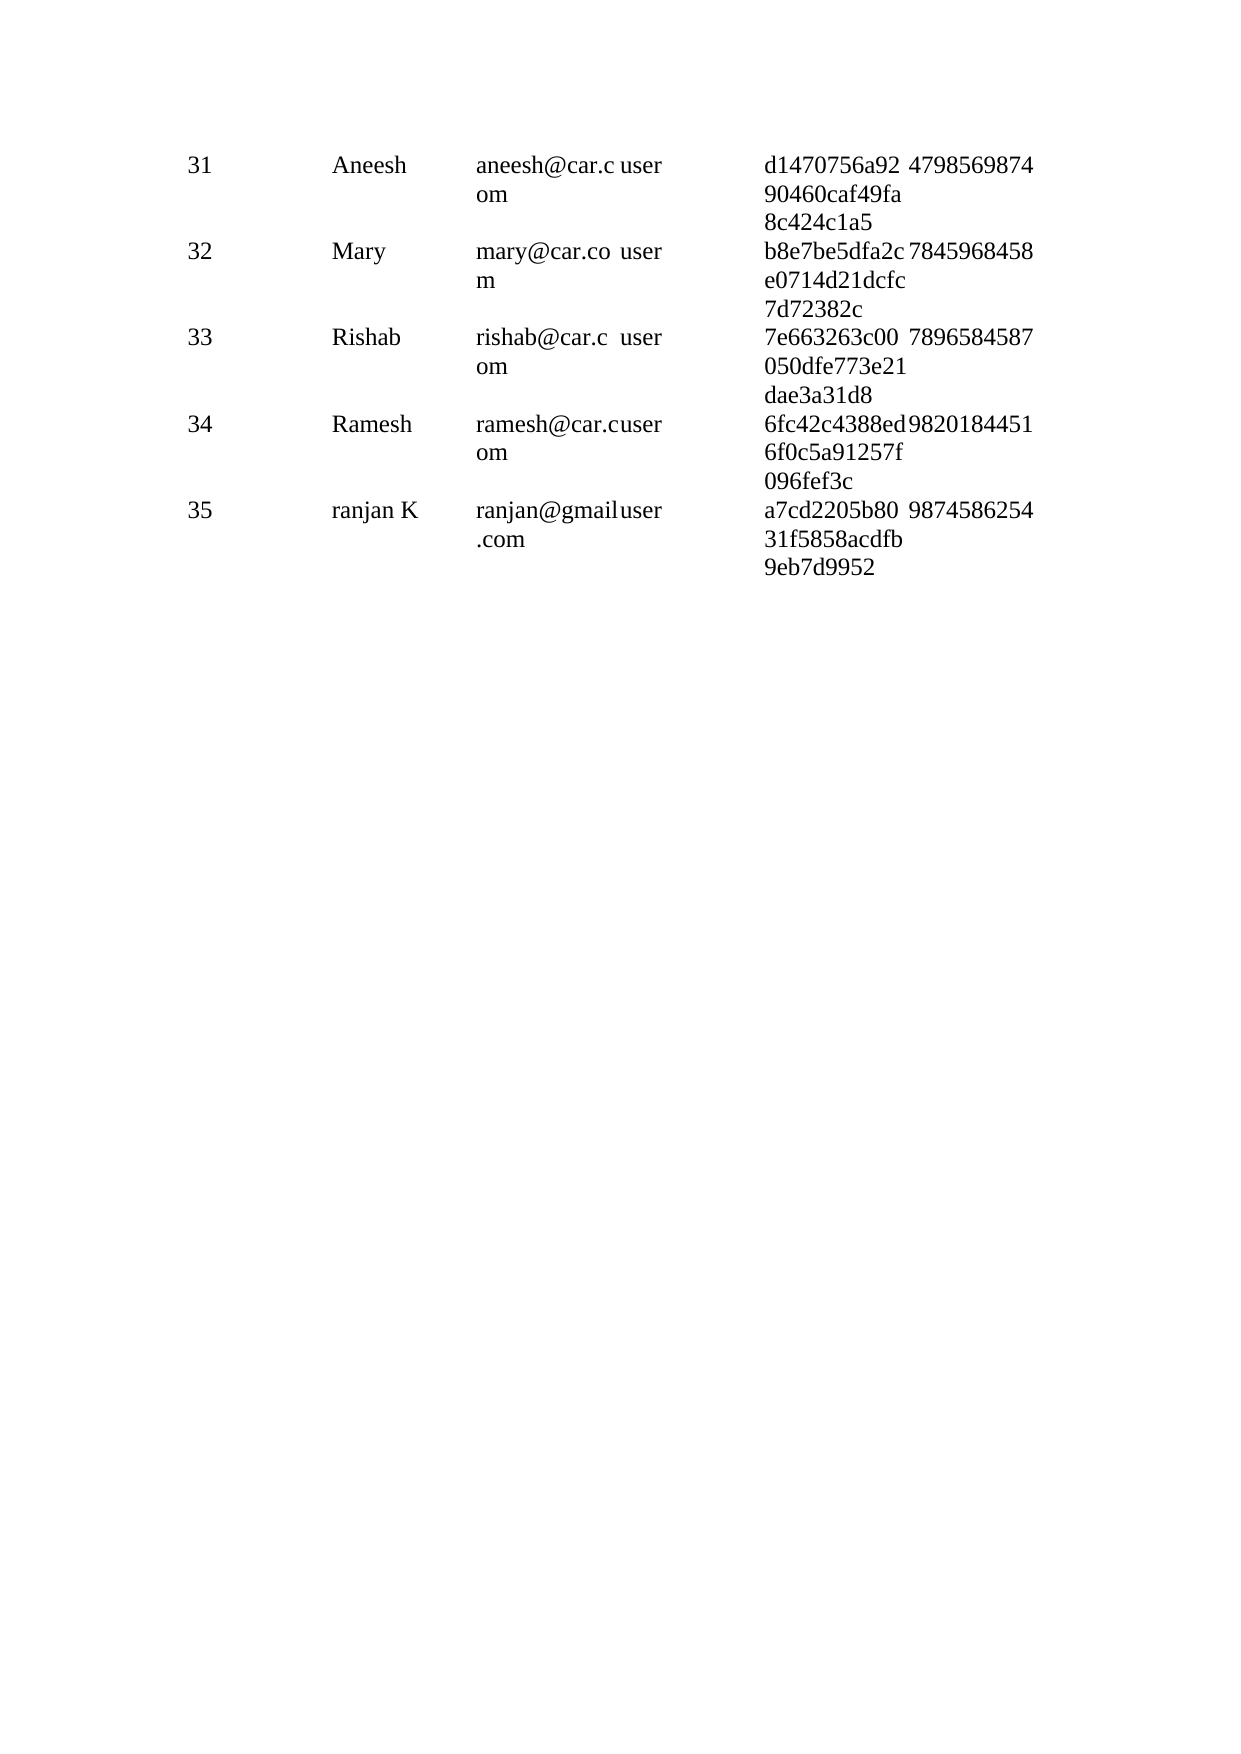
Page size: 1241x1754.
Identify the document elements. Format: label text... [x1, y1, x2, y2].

table_cell user [620, 495, 764, 581]
table_cell 35 [188, 495, 332, 581]
table_cell ramesh@car.com [476, 409, 620, 495]
table_cell 7845968458 [908, 236, 1053, 322]
table_cell d1470756a9290460caf49fa8c424c1a5 [764, 150, 908, 236]
table_cell Mary [332, 236, 476, 322]
table_cell 9820184451 [908, 409, 1053, 495]
table_cell user [620, 409, 764, 495]
table_cell Aneesh [332, 150, 476, 236]
table_cell aneesh@car.com [476, 150, 620, 236]
table_cell rishab@car.com [476, 323, 620, 409]
table_cell mary@car.com [476, 236, 620, 322]
table_cell 32 [188, 236, 332, 322]
table_cell 6fc42c4388ed6f0c5a91257f096fef3c [764, 409, 908, 495]
table_cell ranjan K [332, 495, 476, 581]
table_cell b8e7be5dfa2ce0714d21dcfc7d72382c [764, 236, 908, 322]
table_cell 9874586254 [908, 495, 1053, 581]
table_cell user [620, 236, 764, 322]
table_cell 7896584587 [908, 323, 1053, 409]
table_cell 7e663263c00050dfe773e21dae3a31d8 [764, 323, 908, 409]
table_cell user [620, 323, 764, 409]
table_cell user [620, 150, 764, 236]
table_cell a7cd2205b8031f5858acdfb9eb7d9952 [764, 495, 908, 581]
table_cell 33 [188, 323, 332, 409]
table_cell 4798569874 [908, 150, 1053, 236]
table_cell 34 [188, 409, 332, 495]
table_cell Ramesh [332, 409, 476, 495]
table_cell Rishab [332, 323, 476, 409]
table_cell ranjan@gmail.com [476, 495, 620, 581]
table_cell 31 [188, 150, 332, 236]
